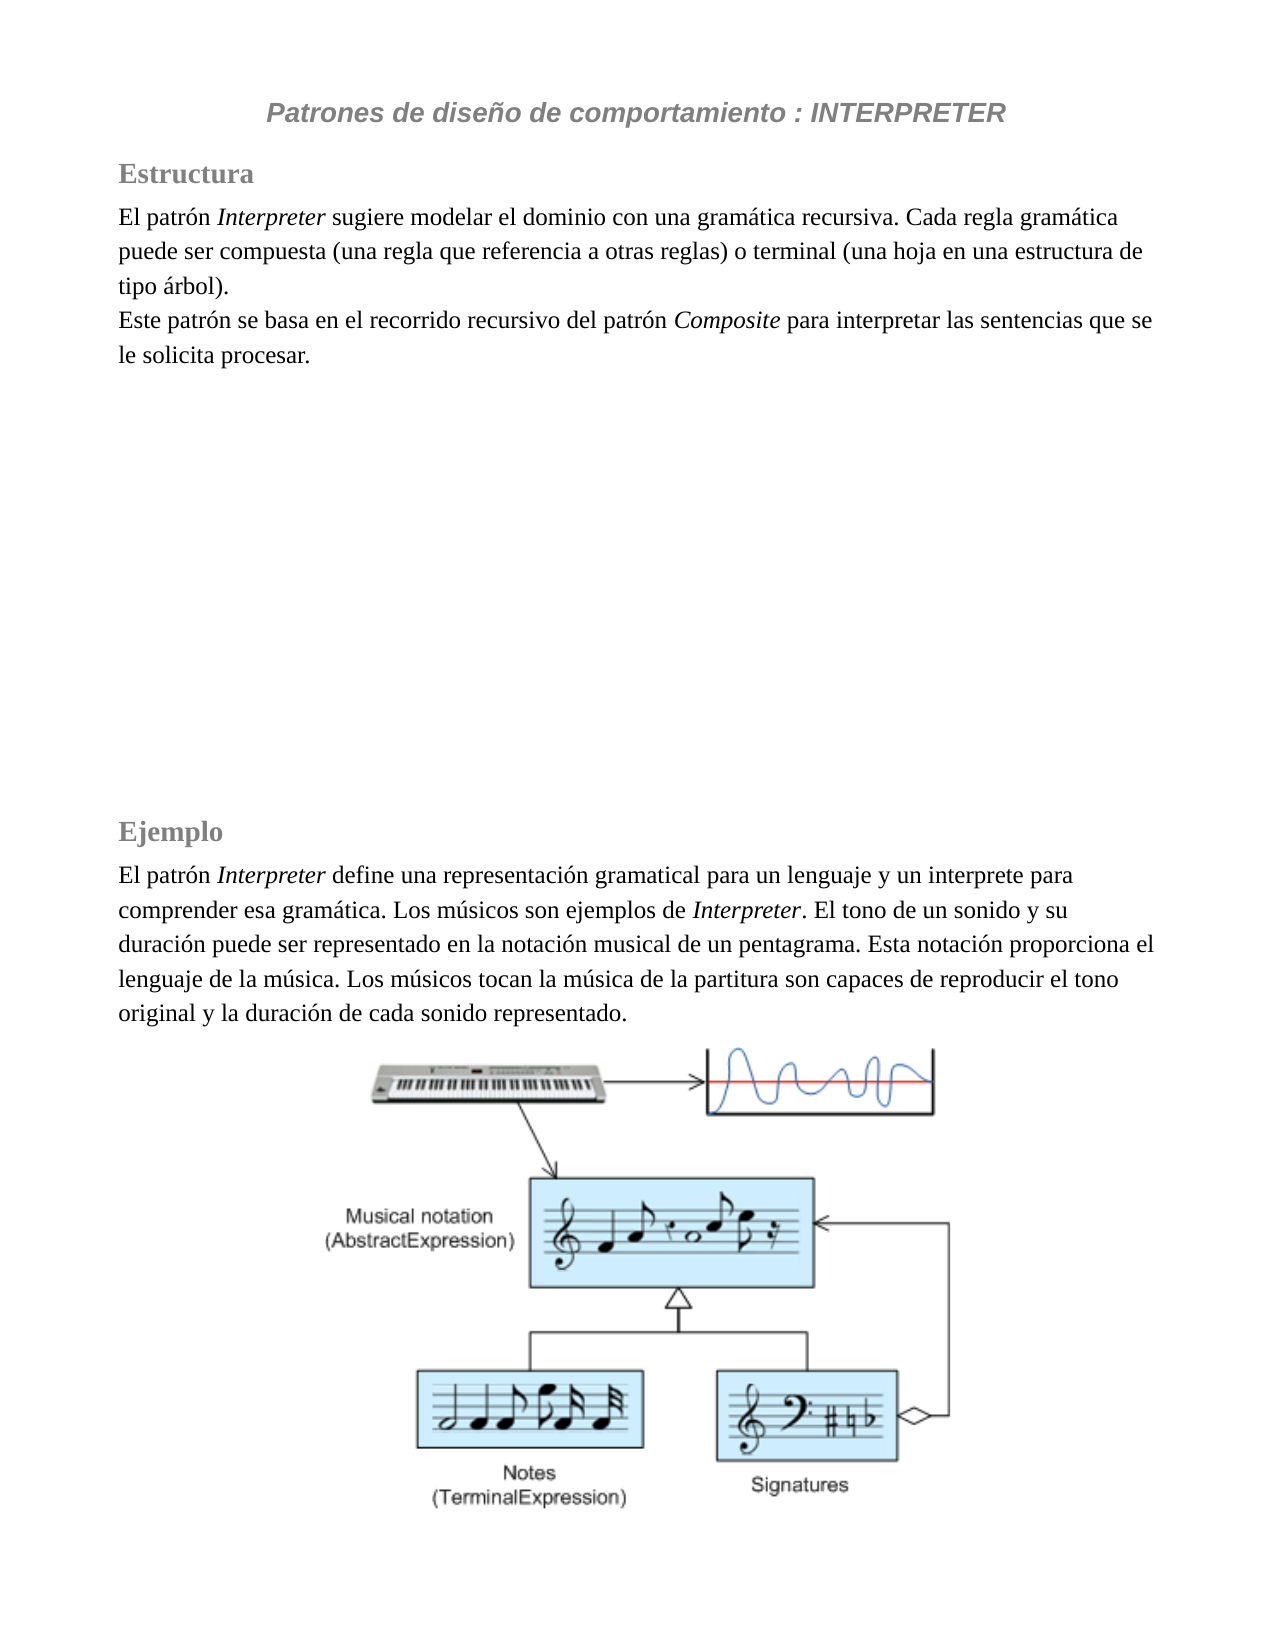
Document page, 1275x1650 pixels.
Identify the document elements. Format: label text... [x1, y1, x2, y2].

subtitle Estructura [118, 156, 1157, 189]
text El patrón Interpreter sugiere modelar el dominio con una gramática recursiva. Cada regla gramática puede ser compuesta (una regla que referencia a otras reglas) o terminal (una hoja en una estructura de tipo árbol). Este patrón se basa en el recorrido recursivo del patrón Composite para interpretar las sentencias que se le solicita procesar. [118, 202, 1157, 368]
subtitle Patrones de diseño de comportamiento : INTERPRETER [118, 97, 1157, 129]
text El patrón Interpreter define una representación gramatical para un lenguaje y un interprete para comprender esa gramática. Los músicos son ejemplos de Interpreter. El tono de un sonido y su duración puede ser representado en la notación musical de un pentagrama. Esta notación proporciona el lenguaje de la música. Los músicos tocan la música de la partitura son capaces de reproducir el tono original y la duración de cada sonido representado. [118, 861, 1157, 1027]
picture [325, 1047, 951, 1512]
subtitle Ejemplo [118, 814, 1157, 848]
